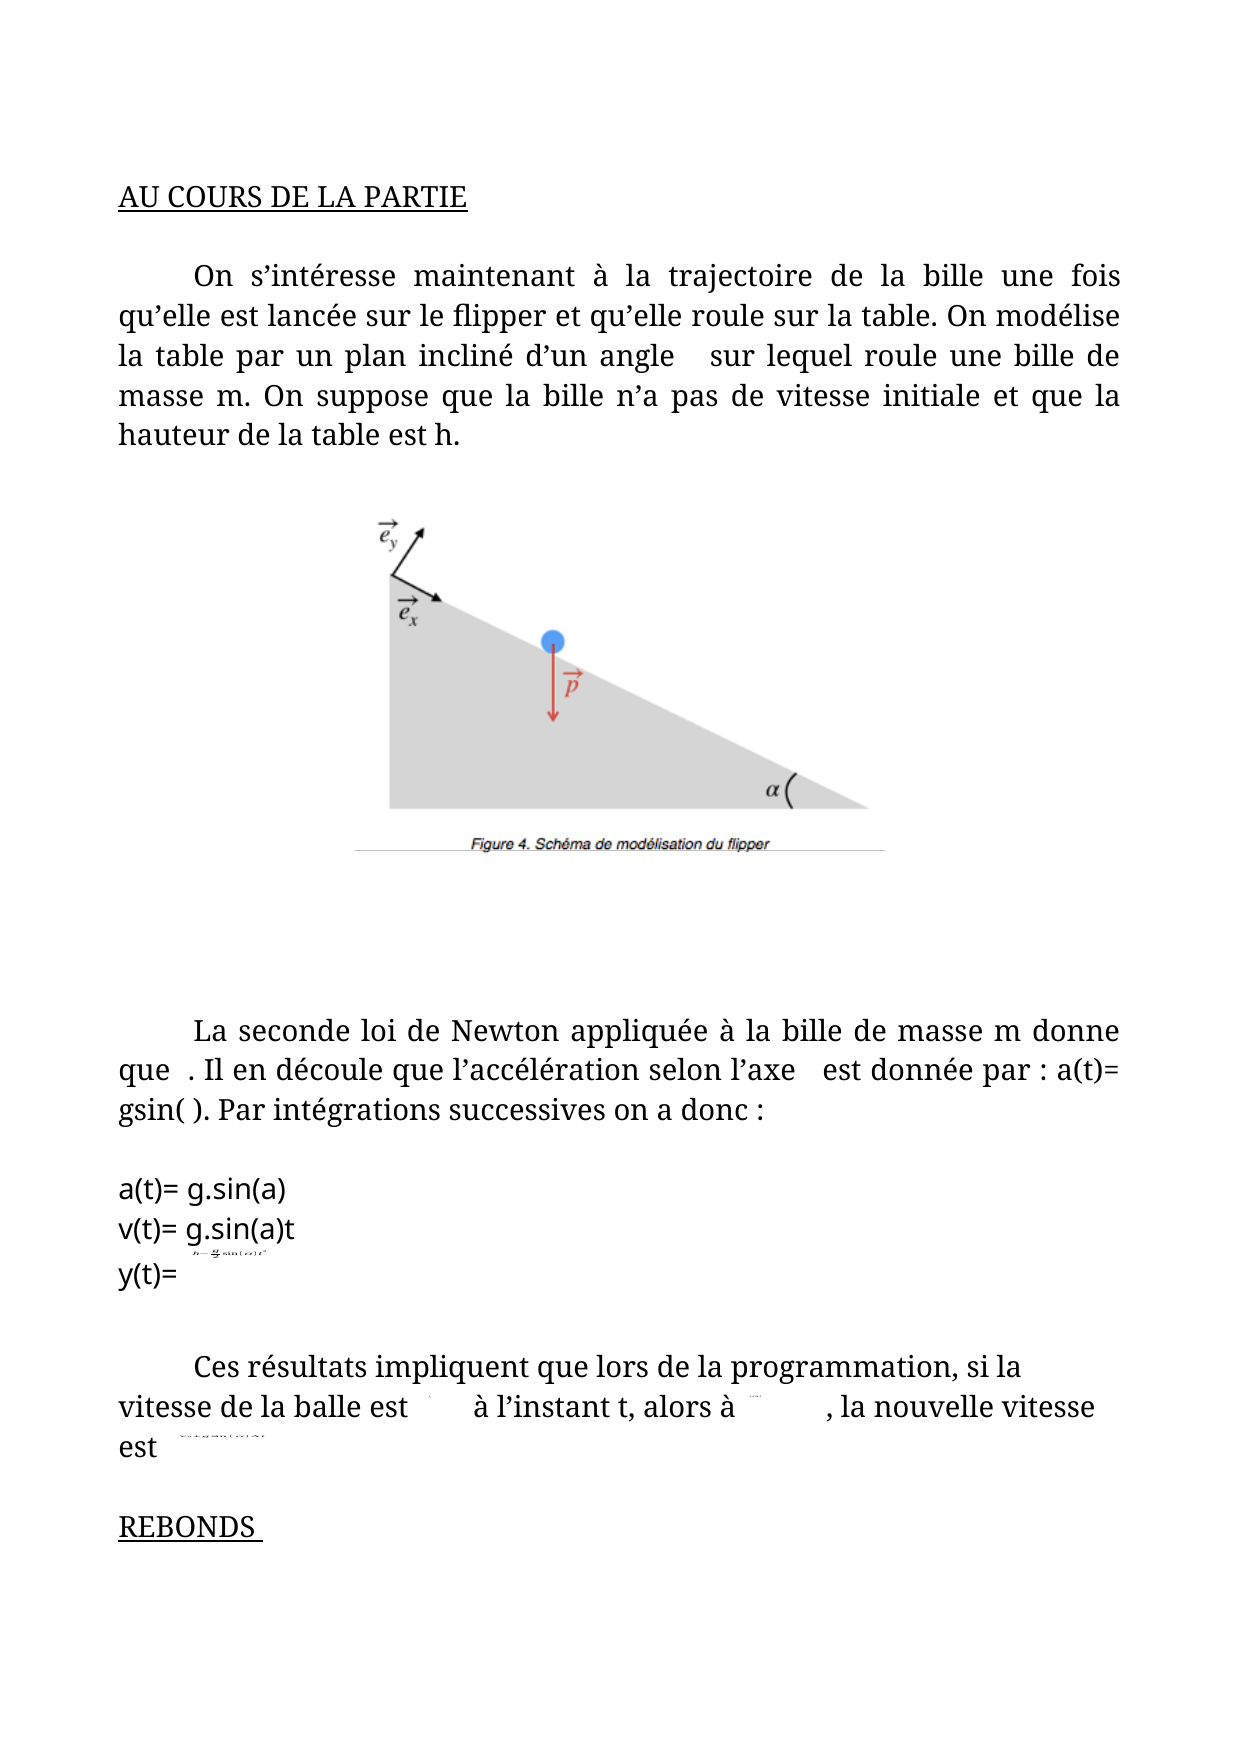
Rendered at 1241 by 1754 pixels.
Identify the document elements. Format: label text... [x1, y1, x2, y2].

text La seconde loi de Newton appliquée à la bille de masse m donne que . Il en découle que l’accélération selon l’axe est donnée par : a(t)= gsin( ). Par intégrations successives on a donc : [118, 1010, 1122, 1129]
text a(t)= g.sin(a) [118, 1168, 1122, 1208]
text AU COURS DE LA PARTIE [118, 176, 1122, 216]
text y(t)= [118, 1248, 1122, 1307]
text REBONDS [118, 1506, 1122, 1546]
text Ces résultats impliquent que lors de la programmation, si la vitesse de la balle est à l’instant t, alors à, la nouvelle vitesse est [118, 1347, 1122, 1467]
text On s’intéresse maintenant à la trajectoire de la bille une fois qu’elle est lancée sur le flipper et qu’elle roule sur la table. On modélise la table par un plan incliné d’un angle sur lequel roule une bille de masse m. On suppose que la bille n’a pas de vitesse initiale et que la hauteur de la table est h. [118, 256, 1122, 454]
picture [354, 493, 886, 873]
text v(t)= g.sin(a)t [118, 1208, 1122, 1248]
